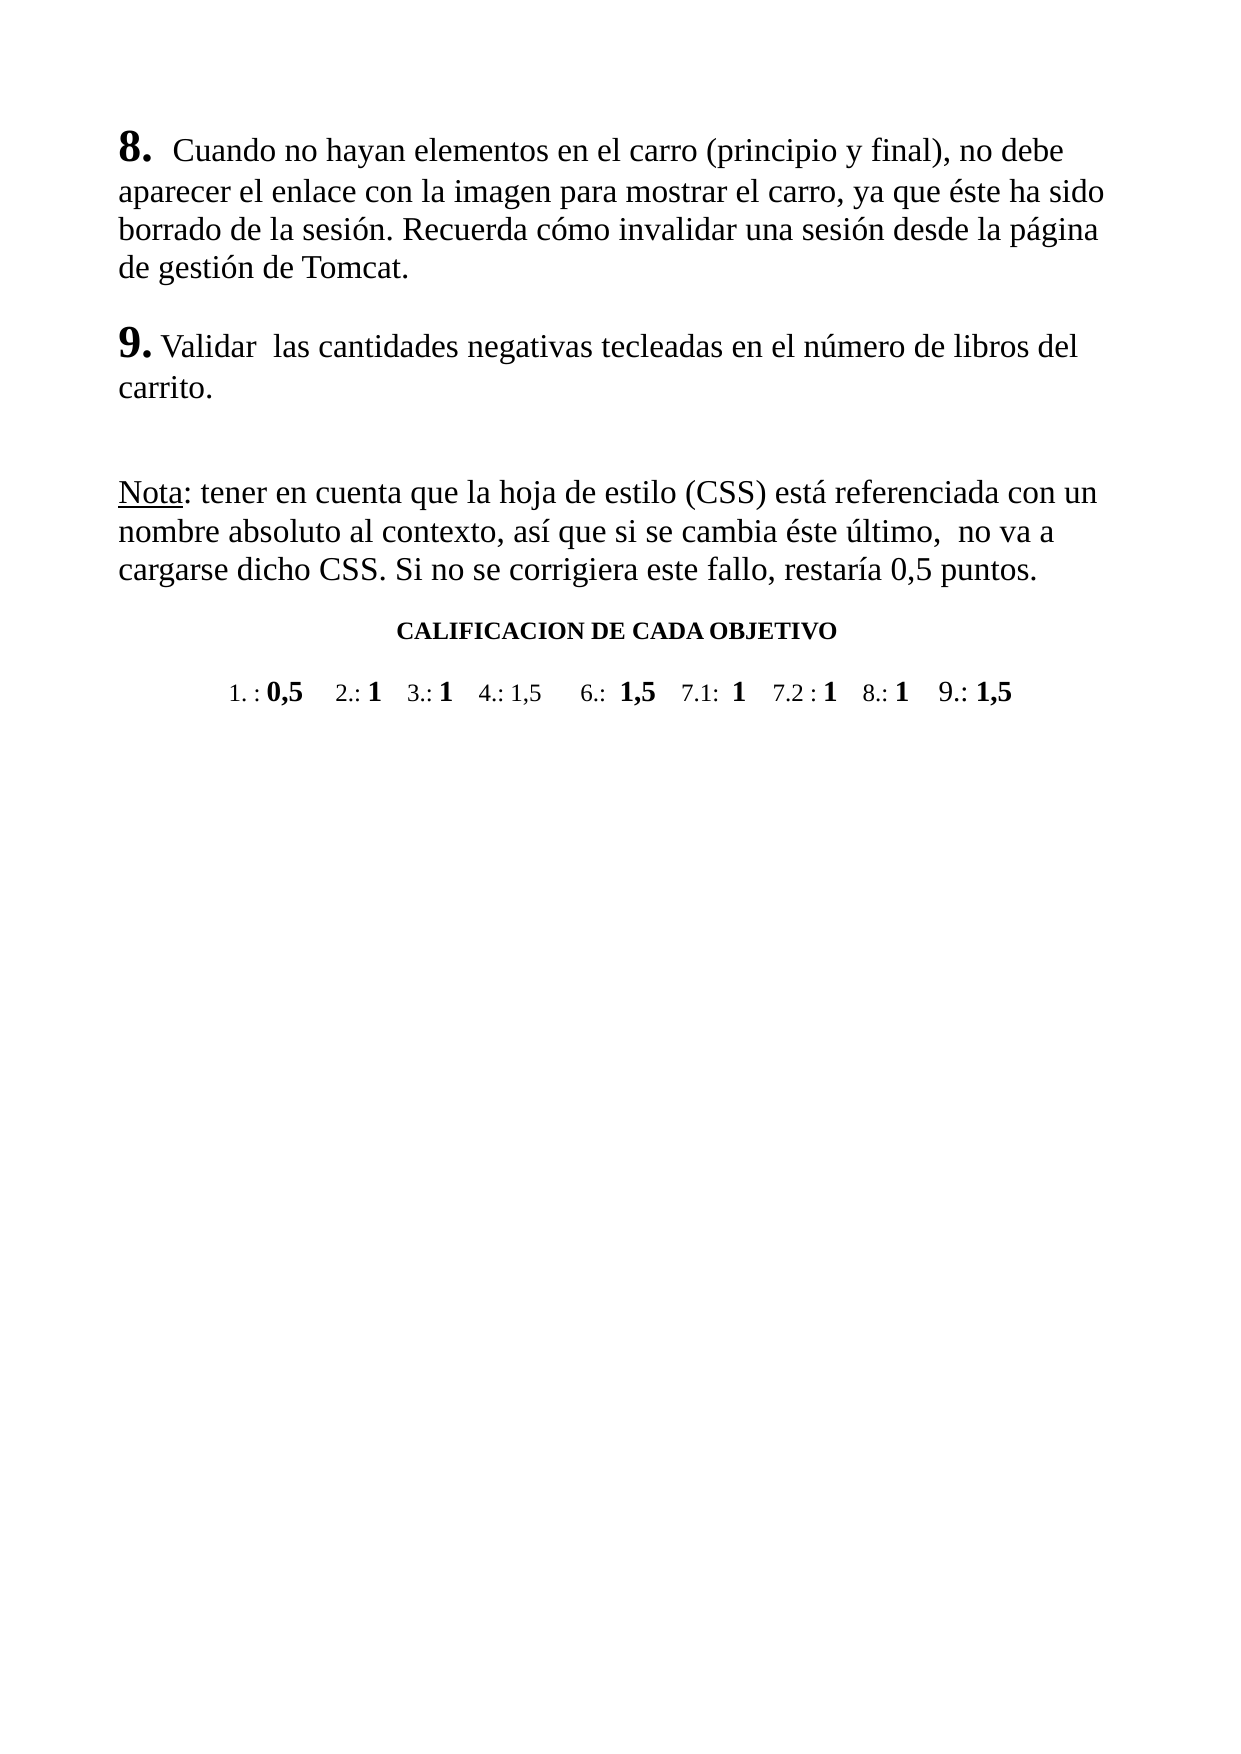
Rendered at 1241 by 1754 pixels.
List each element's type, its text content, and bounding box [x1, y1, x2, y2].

text 9. Validar las cantidades negativas tecleadas en el número de libros del carrito. [118, 314, 1122, 406]
text Nota: tener en cuenta que la hoja de estilo (CSS) está referenciada con un nombre absoluto al contexto, así que si se cambia éste último, no va a cargarse dicho CSS. Si no se corrigiera este fallo, restaría 0,5 puntos. [118, 473, 1122, 588]
text CALIFICACION DE CADA OBJETIVO [118, 616, 1122, 645]
text 1. : 0,5 2.: 1 3.: 1 4.: 1,5 6.: 1,5 7.1: 1 7.2 : 1 8.: 1 9.: 1,5 [118, 674, 1122, 707]
text 8. Cuando no hayan elementos en el carro (principio y final), no debe aparecer el enlace con la imagen para mostrar el carro, ya que éste ha sido borrado de la sesión. Recuerda cómo invalidar una sesión desde la página de gestión de Tomcat. [118, 118, 1122, 286]
